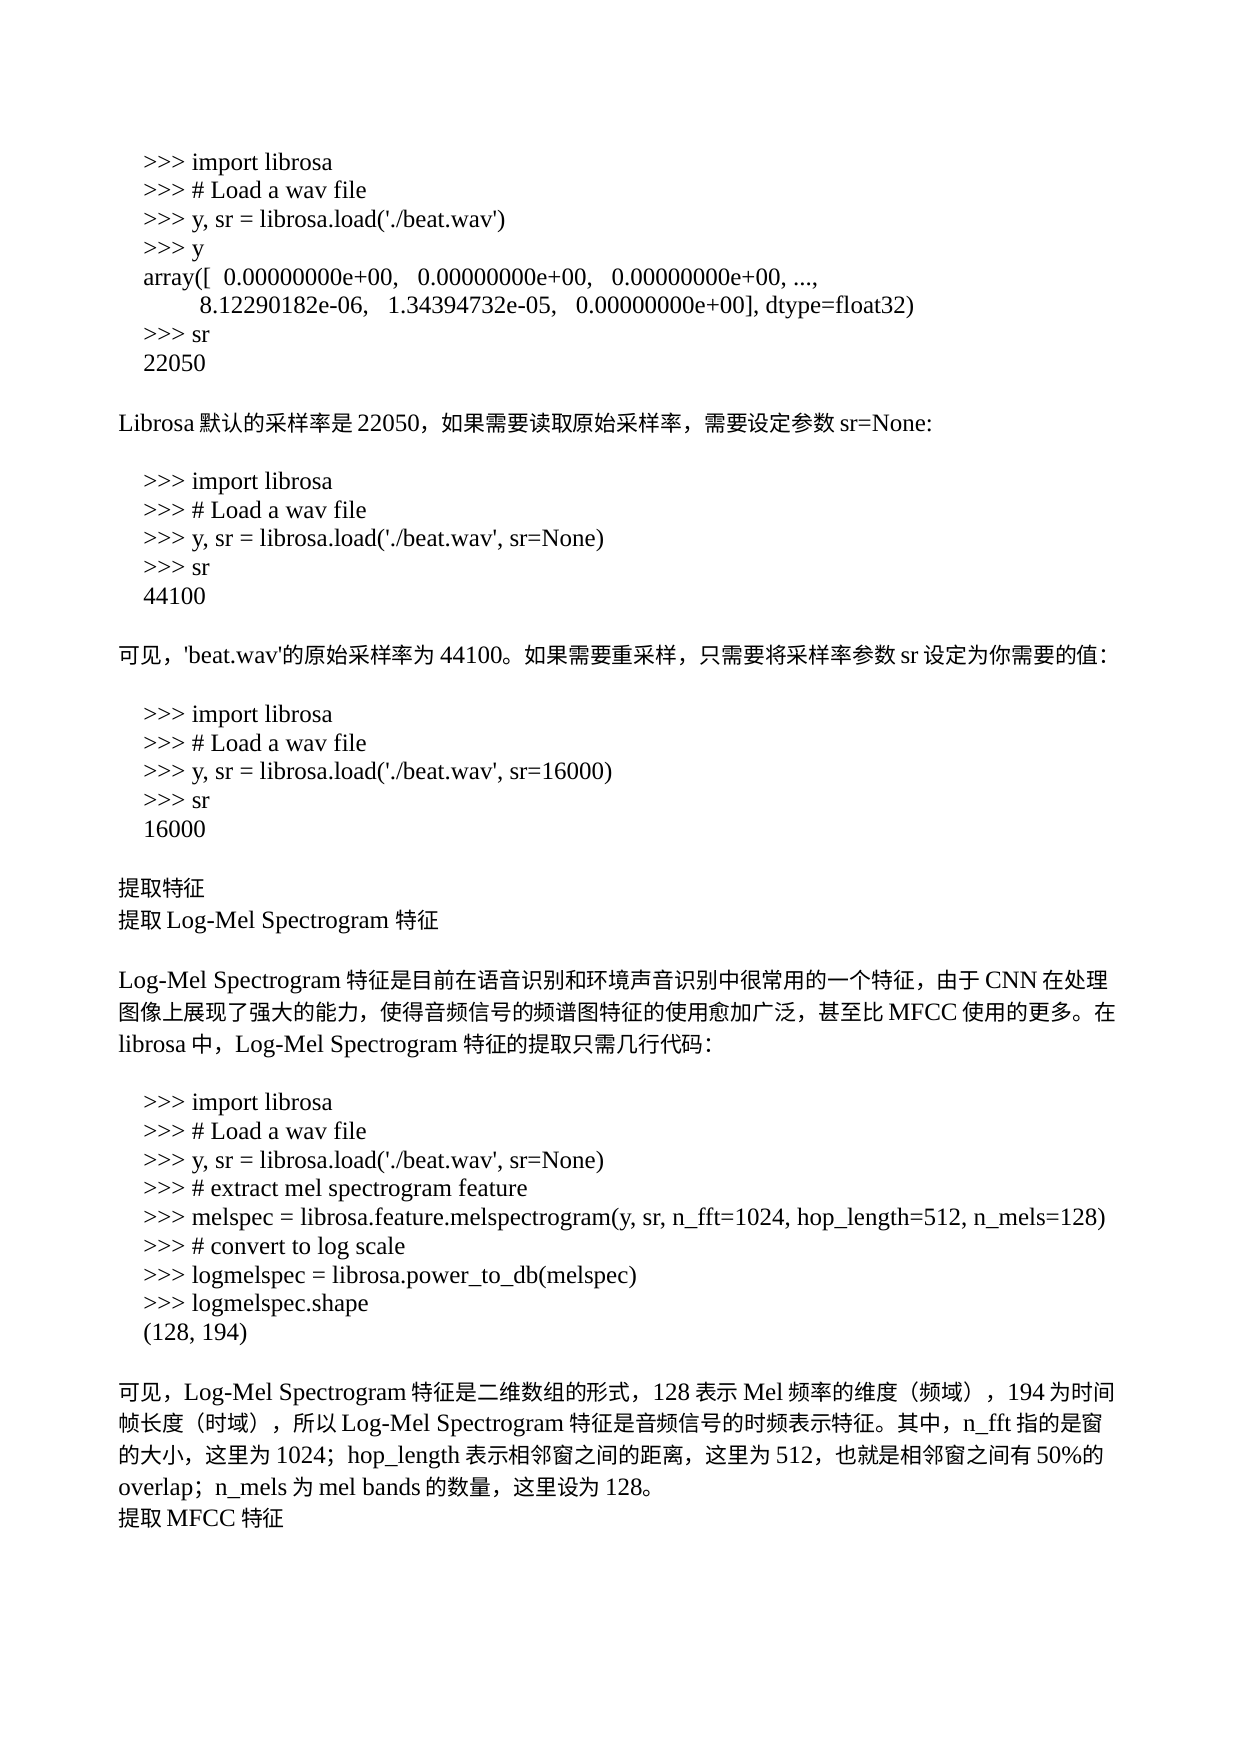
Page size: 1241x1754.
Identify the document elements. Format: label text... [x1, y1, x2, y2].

text 提取Log-Mel Spectrogram 特征 [118, 903, 1122, 935]
text >>> # Load a wav file [118, 495, 1122, 523]
text 提取MFCC特征 [118, 1501, 1122, 1533]
text >>> # convert to log scale [118, 1231, 1122, 1260]
text 8.12290182e-06, 1.34394732e-05, 0.00000000e+00], dtype=float32) [118, 291, 1122, 319]
text >>> import librosa [118, 147, 1122, 176]
text >>> sr [118, 552, 1122, 581]
text >>> y, sr = librosa.load('./beat.wav', sr=None) [118, 1145, 1122, 1173]
text >>> # extract mel spectrogram feature [118, 1173, 1122, 1202]
text 可见，Log-Mel Spectrogram特征是二维数组的形式，128表示Mel频率的维度（频域），194为时间帧长度（时域），所以Log-Mel Spectrogram特征是音频信号的时频表示特征。其中，n_fft指的是窗的大小，这里为1024；hop_length表示相邻窗之间的距离，这里为512，也就是相邻窗之间有50%的overlap；n_mels为mel bands的数量，这里设为128。 [118, 1375, 1122, 1501]
text >>> import librosa [118, 1087, 1122, 1116]
text >>> import librosa [118, 466, 1122, 495]
text 22050 [118, 348, 1122, 377]
text >>> import librosa [118, 699, 1122, 728]
text >>> y, sr = librosa.load('./beat.wav') [118, 204, 1122, 233]
text >>> # Load a wav file [118, 728, 1122, 756]
text 44100 [118, 581, 1122, 610]
text >>> y, sr = librosa.load('./beat.wav', sr=16000) [118, 756, 1122, 785]
text >>> sr [118, 319, 1122, 348]
text >>> logmelspec.shape [118, 1288, 1122, 1317]
text >>> logmelspec = librosa.power_to_db(melspec) [118, 1260, 1122, 1288]
text >>> # Load a wav file [118, 1116, 1122, 1145]
text >>> sr [118, 785, 1122, 814]
text >>> y [118, 233, 1122, 262]
text 可见，'beat.wav'的原始采样率为44100。如果需要重采样，只需要将采样率参数sr设定为你需要的值： [118, 638, 1122, 670]
text 提取特征 [118, 871, 1122, 903]
text >>> y, sr = librosa.load('./beat.wav', sr=None) [118, 523, 1122, 552]
text (128, 194) [118, 1317, 1122, 1346]
text >>> melspec = librosa.feature.melspectrogram(y, sr, n_fft=1024, hop_length=512, n_mels=128) [118, 1202, 1122, 1231]
text >>> # Load a wav file [118, 176, 1122, 204]
text array([ 0.00000000e+00, 0.00000000e+00, 0.00000000e+00, ..., [118, 262, 1122, 291]
text Librosa默认的采样率是22050，如果需要读取原始采样率，需要设定参数sr=None: [118, 406, 1122, 437]
text 16000 [118, 814, 1122, 843]
text Log-Mel Spectrogram特征是目前在语音识别和环境声音识别中很常用的一个特征，由于CNN在处理图像上展现了强大的能力，使得音频信号的频谱图特征的使用愈加广泛，甚至比MFCC使用的更多。在librosa中，Log-Mel Spectrogram特征的提取只需几行代码： [118, 963, 1122, 1058]
